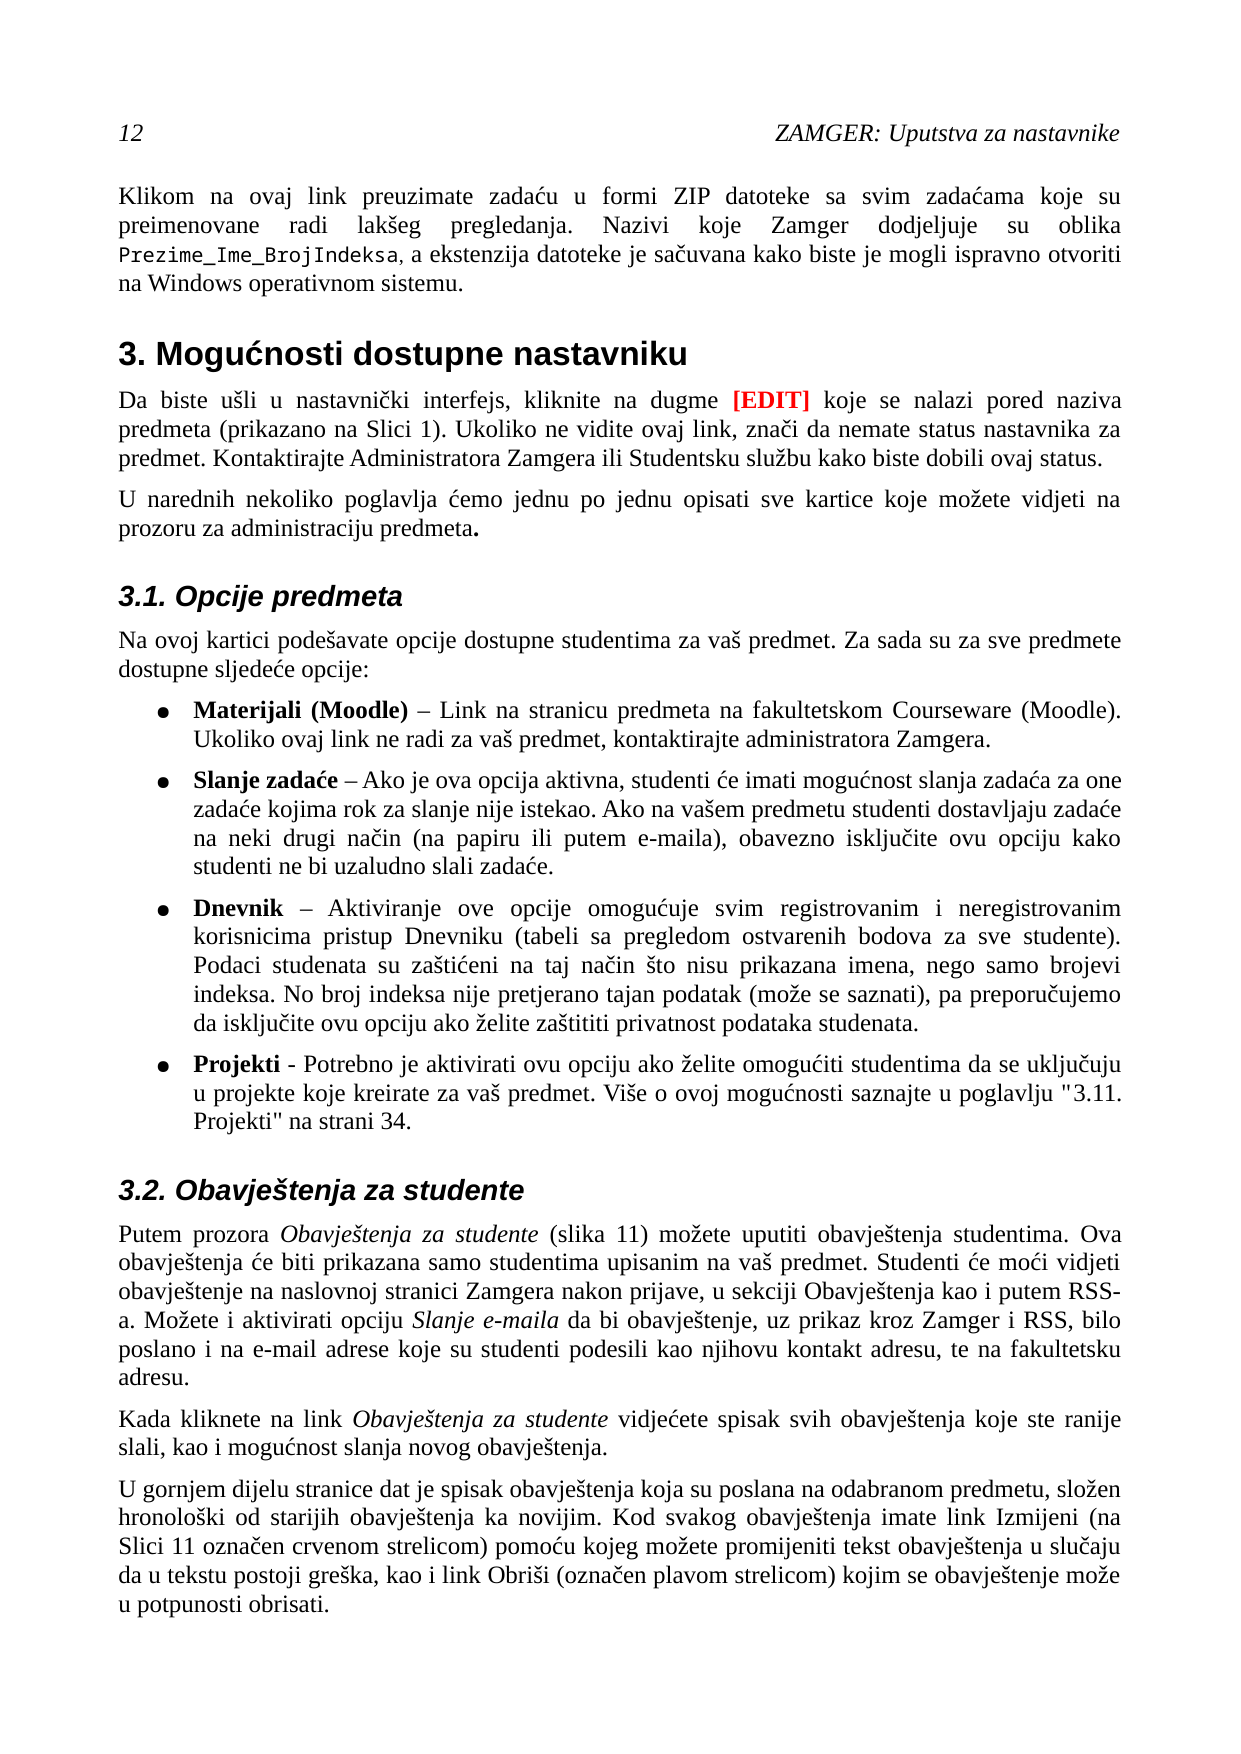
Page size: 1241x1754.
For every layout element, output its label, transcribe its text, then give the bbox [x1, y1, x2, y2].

text Da biste ušli u nastavnički interfejs, kliknite na dugme [EDIT] koje se nalazi pored naziva predmeta (prikazano na Slici 1). Ukoliko ne vidite ovaj link, znači da nemate status nastavnika za predmet. Kontaktirajte Administratora Zamgera ili Studentsku službu kako biste dobili ovaj status. [118, 385, 1122, 472]
list Slanje zadaće – Ako je ova opcija aktivna, studenti će imati mogućnost slanja zadaća za one zadaće kojima rok za slanje nije istekao. Ako na vašem predmetu studenti dostavljaju zadaće na neki drugi način (na papiru ili putem e-maila), obavezno isključite ovu opciju kako studenti ne bi uzaludno slali zadaće. [156, 765, 1122, 880]
text Na ovoj kartici podešavate opcije dostupne studentima za vaš predmet. Za sada su za sve predmete dostupne sljedeće opcije: [118, 625, 1122, 683]
list Dnevnik – Aktiviranje ove opcije omogućuje svim registrovanim i neregistrovanim korisnicima pristup Dnevniku (tabeli sa pregledom ostvarenih bodova za sve studente). Podaci studenata su zaštićeni na taj način što nisu prikazana imena, nego samo brojevi indeksa. No broj indeksa nije pretjerano tajan podatak (može se saznati), pa preporučujemo da isključite ovu opciju ako želite zaštititi privatnost podataka studenata. [156, 893, 1122, 1036]
subtitle 3. Mogućnosti dostupne nastavniku [118, 334, 1122, 373]
text U gornjem dijelu stranice dat je spisak obavještenja koja su poslana na odabranom predmetu, složen hronološki od starijih obavještenja ka novijim. Kod svakog obavještenja imate link Izmijeni (na Slici 11 označen crvenom strelicom) pomoću kojeg možete promijeniti tekst obavještenja u slučaju da u tekstu postoji greška, kao i link Obriši (označen plavom strelicom) kojim se obavještenje može u potpunosti obrisati. [118, 1474, 1122, 1617]
text Putem prozora Obavještenja za studente (slika 11) možete uputiti obavještenja studentima. Ova obavještenja će biti prikazana samo studentima upisanim na vaš predmet. Studenti će moći vidjeti obavještenje na naslovnoj stranici Zamgera nakon prijave, u sekciji Obavještenja kao i putem RSS-a. Možete i aktivirati opciju Slanje e-maila da bi obavještenje, uz prikaz kroz Zamger i RSS, bilo poslano i na e-mail adrese koje su studenti podesili kao njihovu kontakt adresu, te na fakultetsku adresu. [118, 1219, 1122, 1391]
subtitle 3.1. Opcije predmeta [118, 579, 1122, 613]
text U narednih nekoliko poglavlja ćemo jednu po jednu opisati sve kartice koje možete vidjeti na prozoru za administraciju predmeta. [118, 484, 1122, 542]
list Projekti - Potrebno je aktivirati ovu opciju ako želite omogućiti studentima da se uključuju u projekte koje kreirate za vaš predmet. Više o ovoj mogućnosti saznajte u poglavlju "3.11. Projekti" na strani 34. [156, 1049, 1122, 1135]
text Klikom na ovaj link preuzimate zadaću u formi ZIP datoteke sa svim zadaćama koje su preimenovane radi lakšeg pregledanja. Nazivi koje Zamger dodjeljuje su oblika Prezime_Ime_BrojIndeksa, a ekstenzija datoteke je sačuvana kako biste je mogli ispravno otvoriti na Windows operativnom sistemu. [118, 181, 1122, 297]
subtitle 3.2. Obavještenja za studente [118, 1173, 1122, 1206]
text Kada kliknete na link Obavještenja za studente vidjećete spisak svih obavještenja koje ste ranije slali, kao i mogućnost slanja novog obavještenja. [118, 1404, 1122, 1461]
list Materijali (Moodle) – Link na stranicu predmeta na fakultetskom Courseware (Moodle). Ukoliko ovaj link ne radi za vaš predmet, kontaktirajte administratora Zamgera. [156, 695, 1122, 753]
